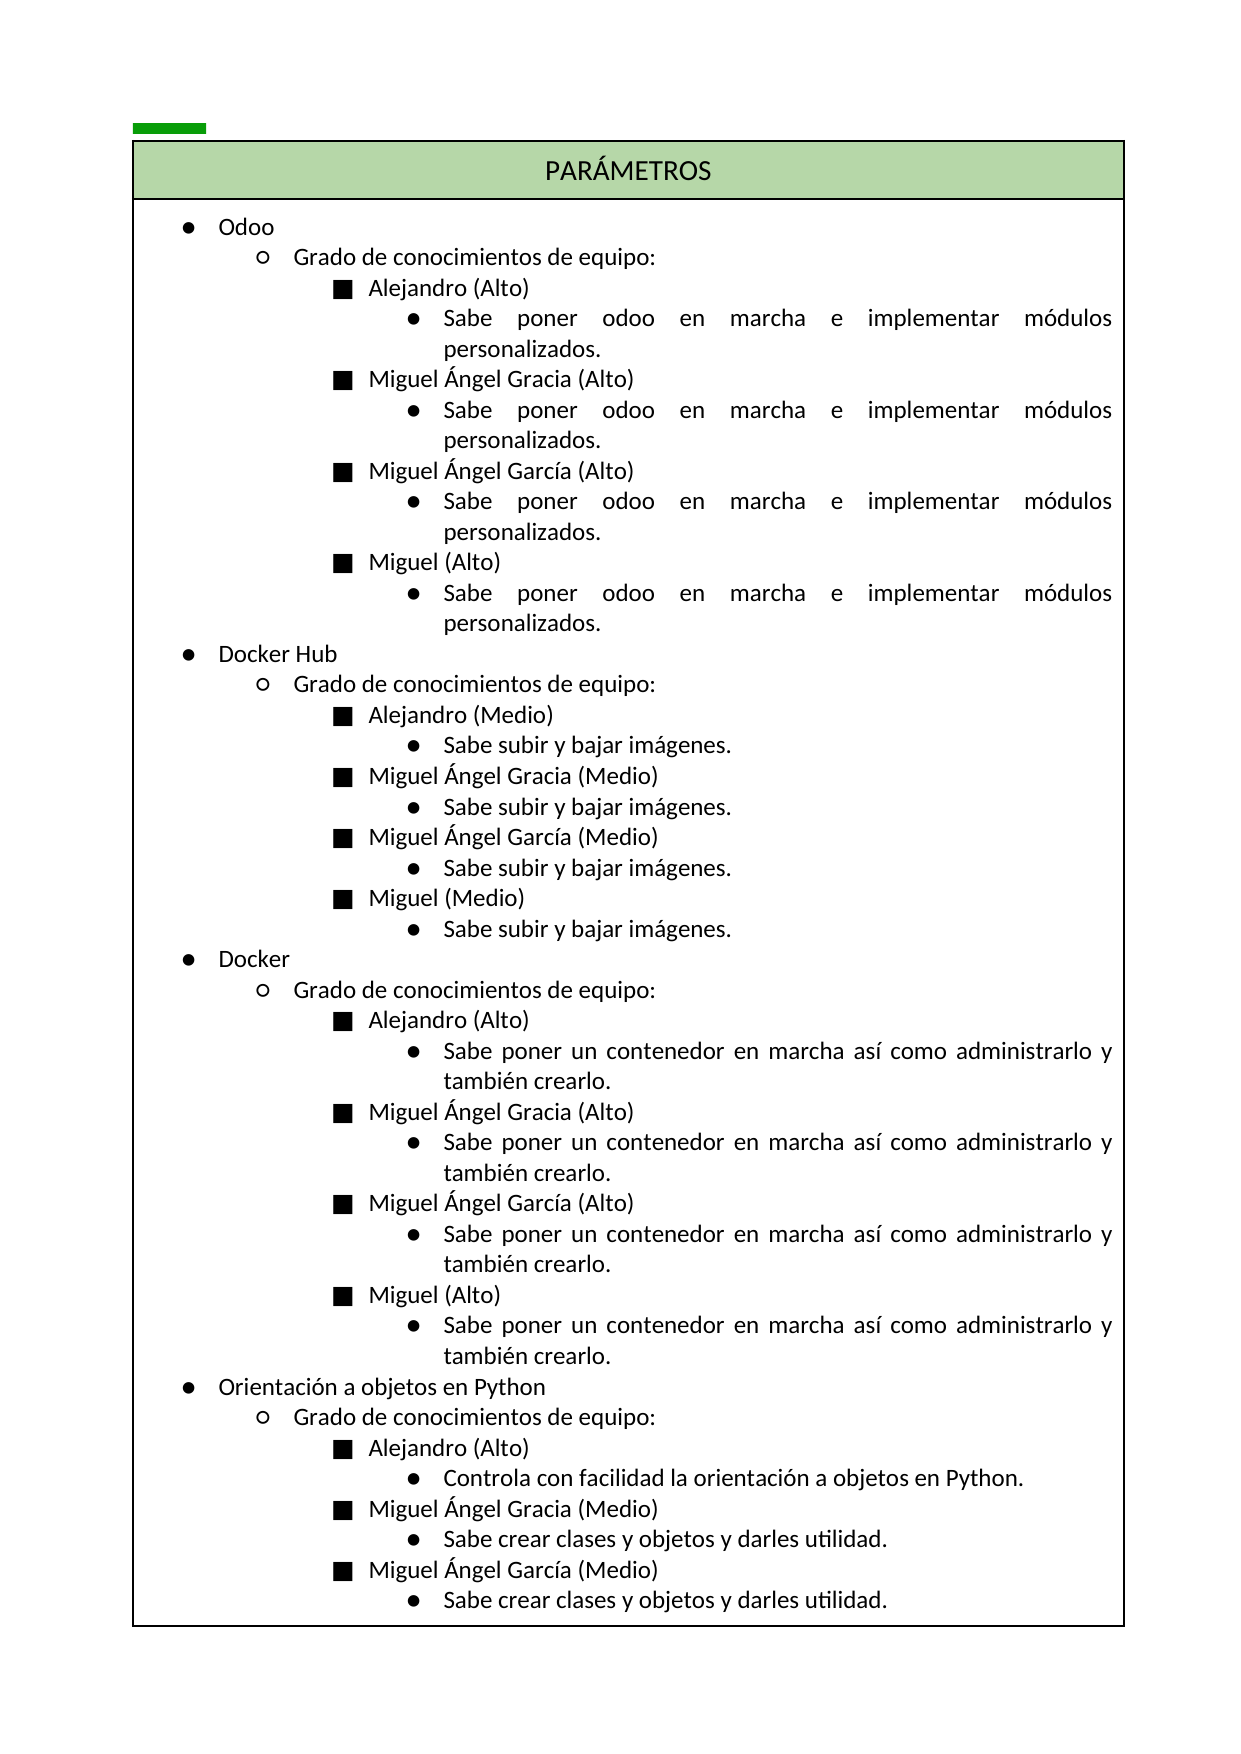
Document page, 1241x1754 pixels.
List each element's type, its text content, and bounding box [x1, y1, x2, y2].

table_header PARÁMETROS [134, 142, 1123, 198]
picture [132, 123, 207, 134]
table_cell Odoo Grado de conocimientos de equipo: Alejandro (Alto) Sabe poner odoo en marcha e implementar módulos personalizados. Miguel Ángel Gracia (Alto) Sabe poner odoo en marcha e implementar módulos personalizados. Miguel Ángel García (Alto) Sabe poner odoo en marcha e implementar módulos personalizados. Miguel (Alto) Sabe poner odoo en marcha e implementar módulos personalizados. Docker Hub Grado de conocimientos de equipo: Alejandro (Medio) Sabe subir y bajar imágenes. Miguel Ángel Gracia (Medio) Sabe subir y bajar imágenes. Miguel Ángel García (Medio) Sabe subir y bajar imágenes. Miguel (Medio) Sabe subir y bajar imágenes. Docker Grado de conocimientos de equipo: Alejandro (Alto) Sabe poner un contenedor en marcha así como administrarlo y también crearlo. Miguel Ángel Gracia (Alto) Sabe poner un contenedor en marcha así como administrarlo y también crearlo. Miguel Ángel García (Alto) Sabe poner un contenedor en marcha así como administrarlo y también crearlo. Miguel (Alto) Sabe poner un contenedor en marcha así como administrarlo y también crearlo. Orientación a objetos en Python Grado de conocimientos de equipo: Alejandro (Alto) Controla con facilidad la orientación a objetos en Python. Miguel Ángel Gracia (Medio) Sabe crear clases y objetos y darles utilidad. Miguel Ángel García (Medio) Sabe crear clases y objetos y darles utilidad. Miguel (Medio) Sabe crear clases y objetos y darles utilidad. Creación de ficheros XML Grado de conocimientos de equipo: Alejandro (Alto) Controla la estructura de etiquetas y atributos de XML. Miguel Ángel Gracia (Alto) Controla la estructura de etiquetas y atributos de XML. Miguel Ángel García (Alto) Controla la estructura de etiquetas y atributos de XML. Miguel (Alto) Controla la estructura de etiquetas y atributos de XML. Creación de hojas de estilos CSS Grado de conocimientos de equipo: Alejandro (Alto) Sabe realizar estilos para webs completas. Miguel Ángel Gracia (Alto) Sabe realizar estilos para webs completas. Miguel Ángel García (Alto) Sabe realizar estilos para webs completas. Miguel (Bajo) Conocimientos básicos. [134, 200, 1123, 1625]
